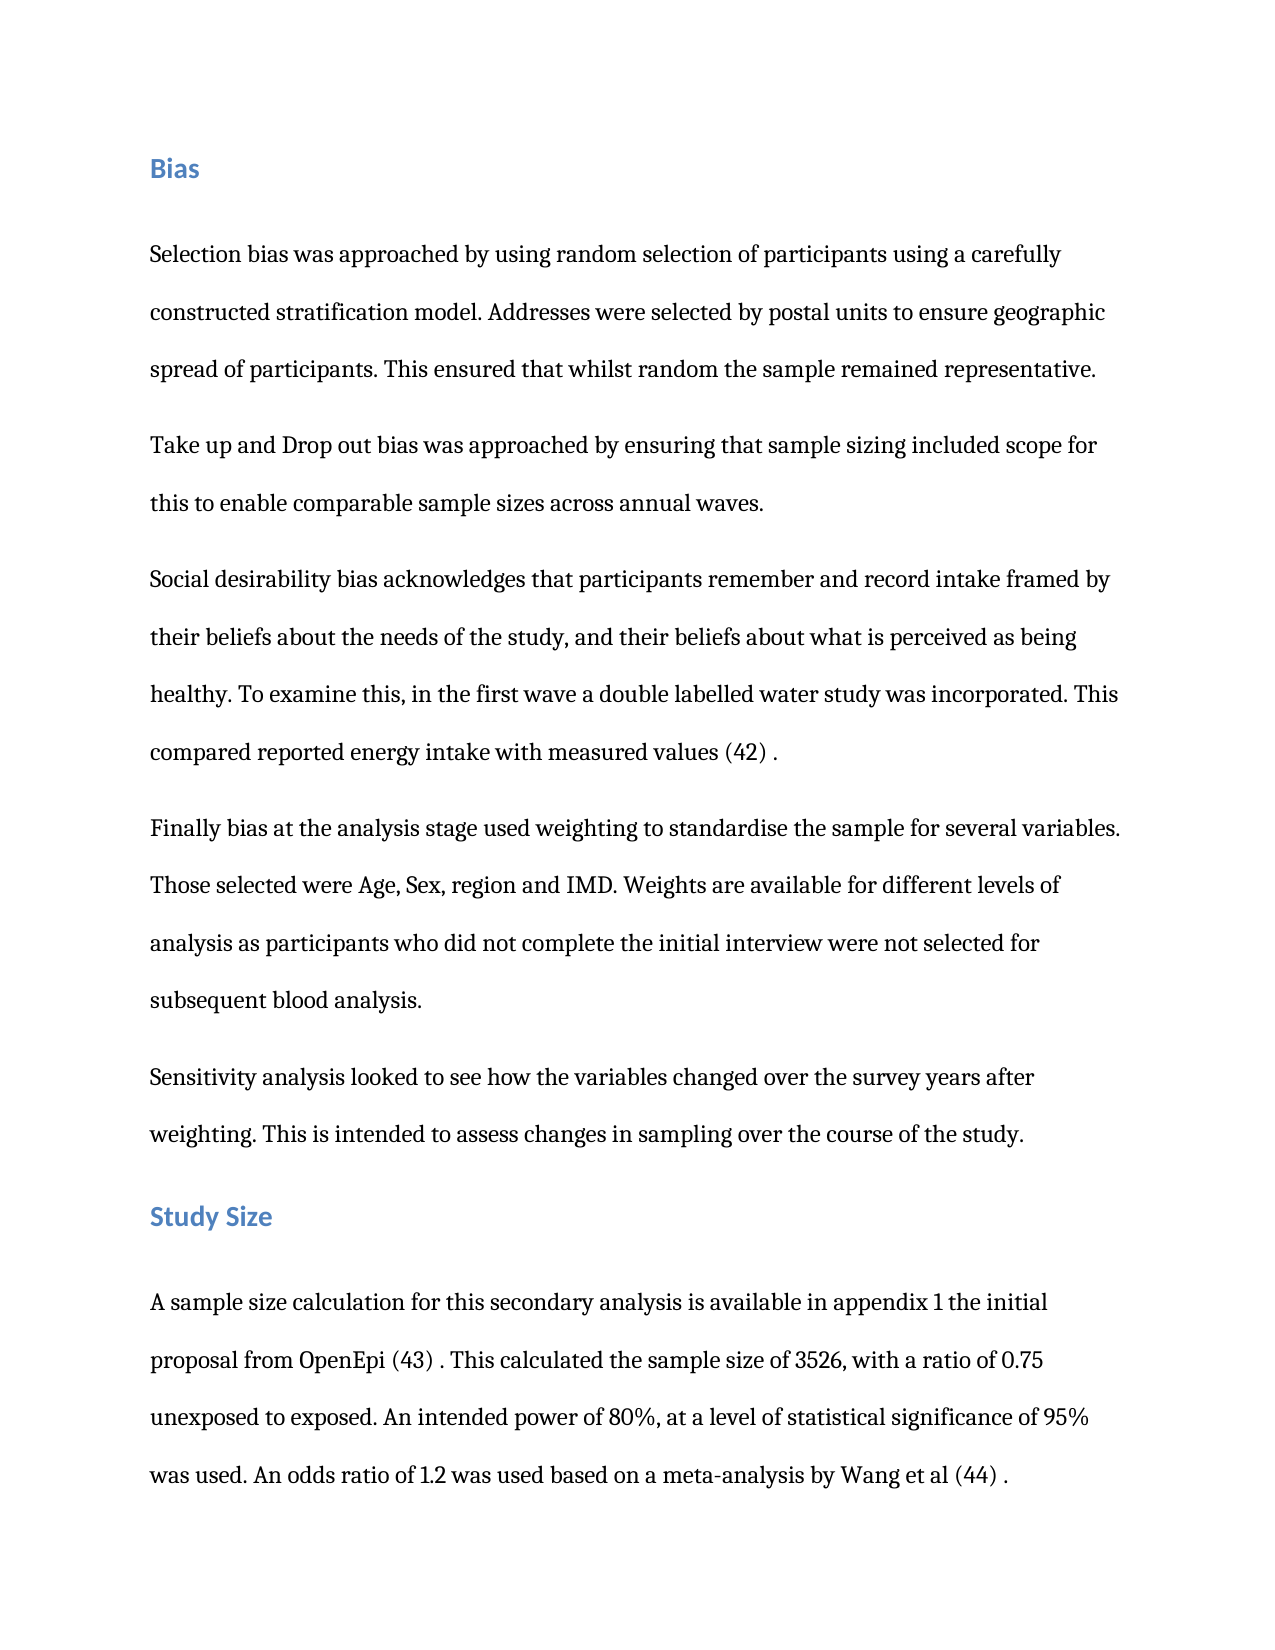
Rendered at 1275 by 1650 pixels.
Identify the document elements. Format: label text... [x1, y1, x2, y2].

text A sample size calculation for this secondary analysis is available in appendix 1 the initial proposal from OpenEpi (43) . This calculated the sample size of 3526, with a ratio of 0.75 unexposed to exposed. An intended power of 80%, at a level of statistical significance of 95% was used. An odds ratio of 1.2 was used based on a meta-analysis by Wang et al (44) . [150, 1288, 1125, 1489]
text Take up and Drop out bias was approached by ensuring that sample sizing included scope for this to enable comparable sample sizes across annual waves. [150, 431, 1125, 517]
subtitle Study Size [150, 1198, 1125, 1234]
text Social desirability bias acknowledges that participants remember and record intake framed by their beliefs about the needs of the study, and their beliefs about what is perceived as being healthy. To examine this, in the first wave a double labelled water study was incorporated. This compared reported energy intake with measured values (42) . [150, 565, 1125, 766]
text Finally bias at the analysis stage used weighting to standardise the sample for several variables. Those selected were Age, Sex, region and IMD. Weights are available for different levels of analysis as participants who did not complete the initial interview were not selected for subsequent blood analysis. [150, 814, 1125, 1015]
text Sensitivity analysis looked to see how the variables changed over the survey years after weighting. This is intended to assess changes in sampling over the course of the study. [150, 1062, 1125, 1149]
text Selection bias was approached by using random selection of participants using a carefully constructed stratification model. Addresses were selected by postal units to ensure geographic spread of participants. This ensured that whilst random the sample remained representative. [150, 240, 1125, 384]
subtitle Bias [150, 150, 1125, 186]
